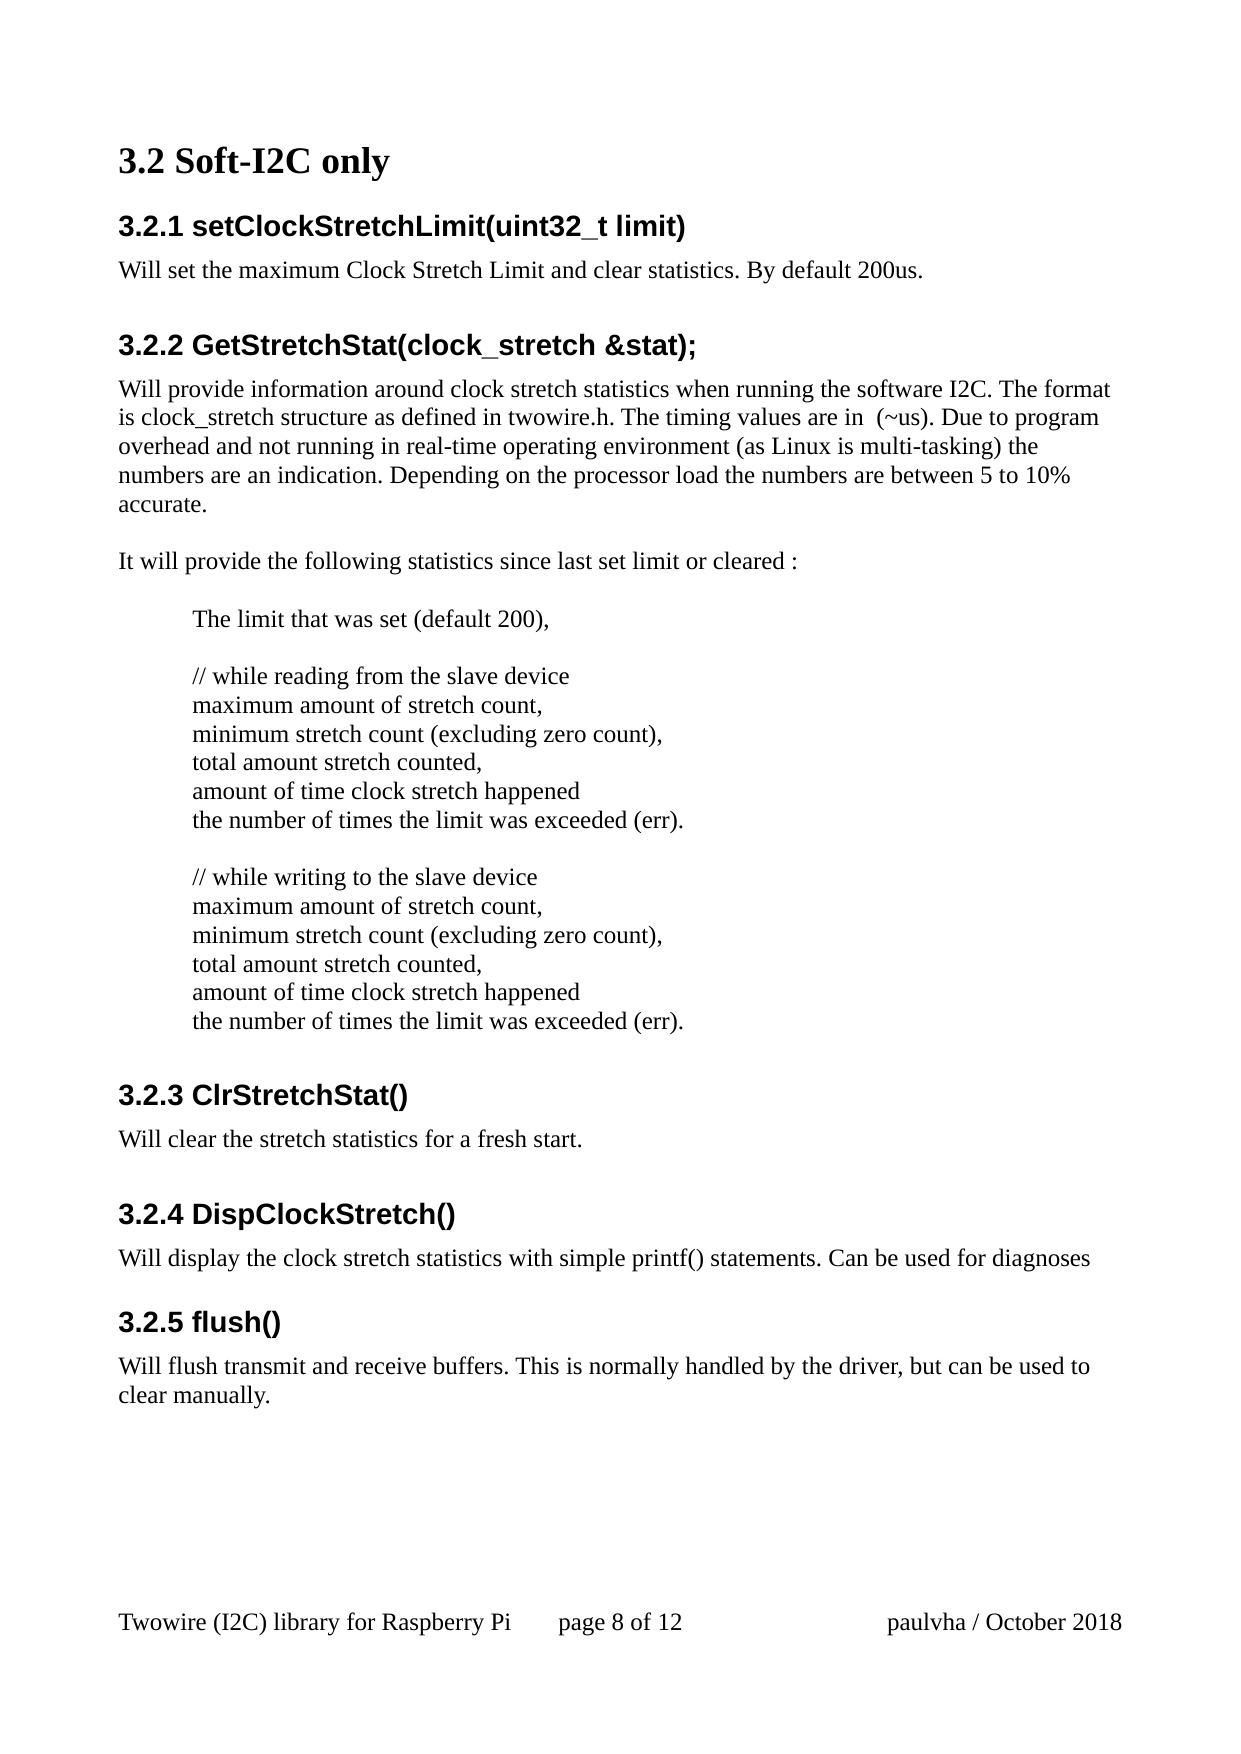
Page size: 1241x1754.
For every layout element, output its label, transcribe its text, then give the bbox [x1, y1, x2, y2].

text minimum stretch count (excluding zero count), [118, 920, 1122, 949]
subtitle 3.2 Soft-I2C only [118, 139, 1122, 182]
text Will flush transmit and receive buffers. This is normally handled by the driver, but can be used to clear manually. [118, 1351, 1122, 1409]
text Will clear the stretch statistics for a fresh start. [118, 1124, 1122, 1153]
subtitle 3.2.1 setClockStretchLimit(uint32_t limit) [118, 209, 1122, 243]
subtitle 3.2.2 GetStretchStat(clock_stretch &stat); [118, 327, 1122, 361]
text total amount stretch counted, [118, 747, 1122, 776]
subtitle 3.2.5 flush() [118, 1305, 1122, 1339]
text minimum stretch count (excluding zero count), [118, 719, 1122, 747]
text amount of time clock stretch happened [118, 776, 1122, 805]
text It will provide the following statistics since last set limit or cleared : [118, 546, 1122, 575]
text // while writing to the slave device [118, 862, 1122, 891]
subtitle 3.2.4 DispClockStretch() [118, 1197, 1122, 1230]
text the number of times the limit was exceeded (err). [118, 1006, 1122, 1035]
text maximum amount of stretch count, [118, 891, 1122, 920]
text amount of time clock stretch happened [118, 977, 1122, 1006]
text The limit that was set (default 200), [118, 604, 1122, 632]
text // while reading from the slave device [118, 661, 1122, 690]
text accurate. [118, 489, 1122, 517]
text Will provide information around clock stretch statistics when running the software I2C. The format is clock_stretch structure as defined in twowire.h. The timing values are in (~us). Due to program overhead and not running in real-time operating environment (as Linux is multi-tasking) the numbers are an indication. Depending on the processor load the numbers are between 5 to 10% [118, 374, 1122, 489]
text the number of times the limit was exceeded (err). [118, 805, 1122, 834]
text total amount stretch counted, [118, 949, 1122, 977]
text Will set the maximum Clock Stretch Limit and clear statistics. By default 200us. [118, 255, 1122, 284]
subtitle 3.2.3 ClrStretchStat() [118, 1078, 1122, 1112]
text maximum amount of stretch count, [118, 690, 1122, 719]
text Will display the clock stretch statistics with simple printf() statements. Can be used for diagnoses [118, 1243, 1122, 1272]
